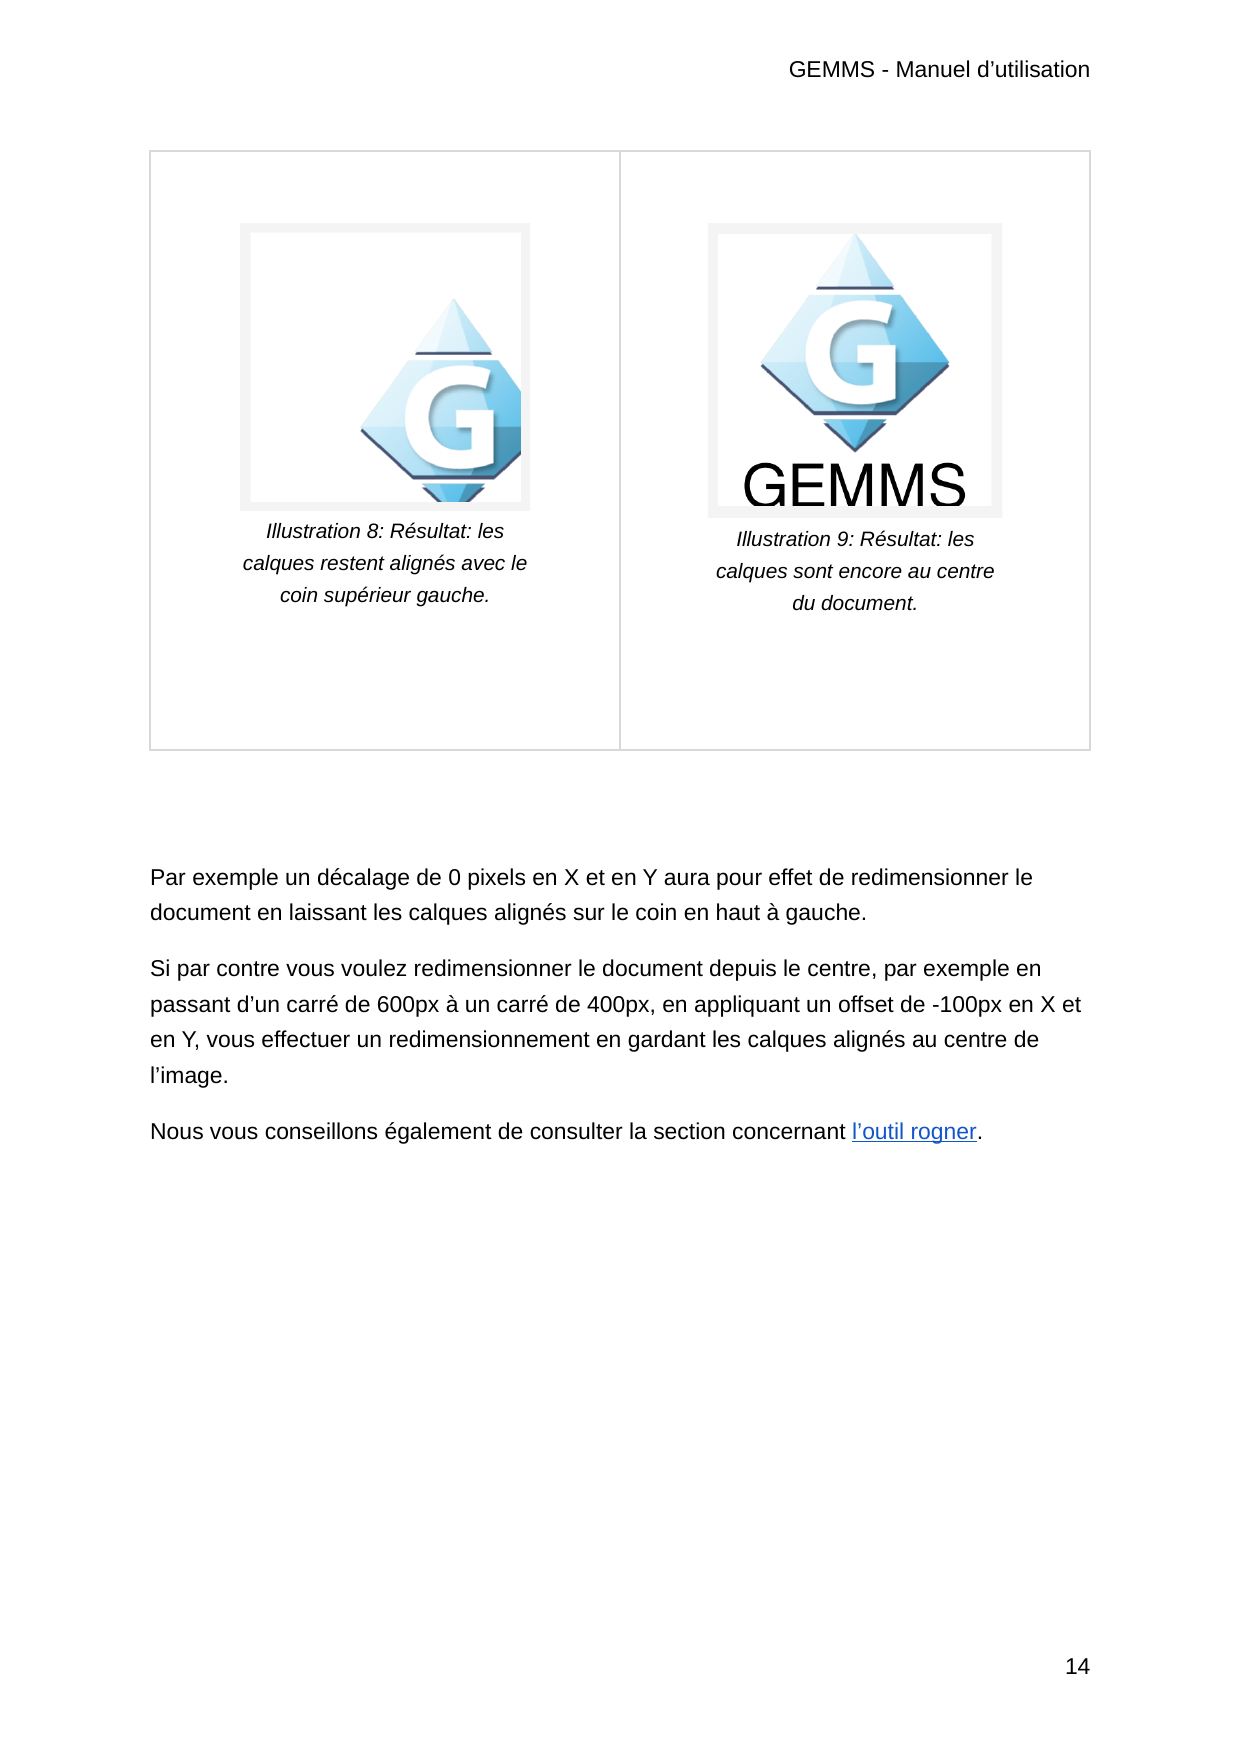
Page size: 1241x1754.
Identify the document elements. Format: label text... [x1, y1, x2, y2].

text Nous vous conseillons également de consulter la section concernant l’outil rogner. [150, 1118, 1090, 1144]
picture [707, 223, 1003, 518]
table_header Scénario 2: avec offset [621, 152, 1089, 749]
text Par exemple un décalage de 0 pixels en X et en Y aura pour effet de redimensionner le document en laissant les calques alignés sur le coin en haut à gauche. [150, 863, 1090, 925]
text Si par contre vous voulez redimensionner le document depuis le centre, par exemple en passant d’un carré de 600px à un carré de 400px, en appliquant un offset de -100px en X et en Y, vous effectuer un redimensionnement en gardant les calques alignés au centre de l’image. [150, 955, 1090, 1088]
picture [240, 223, 530, 511]
table_header Scénario 1: sans offset [151, 152, 619, 749]
